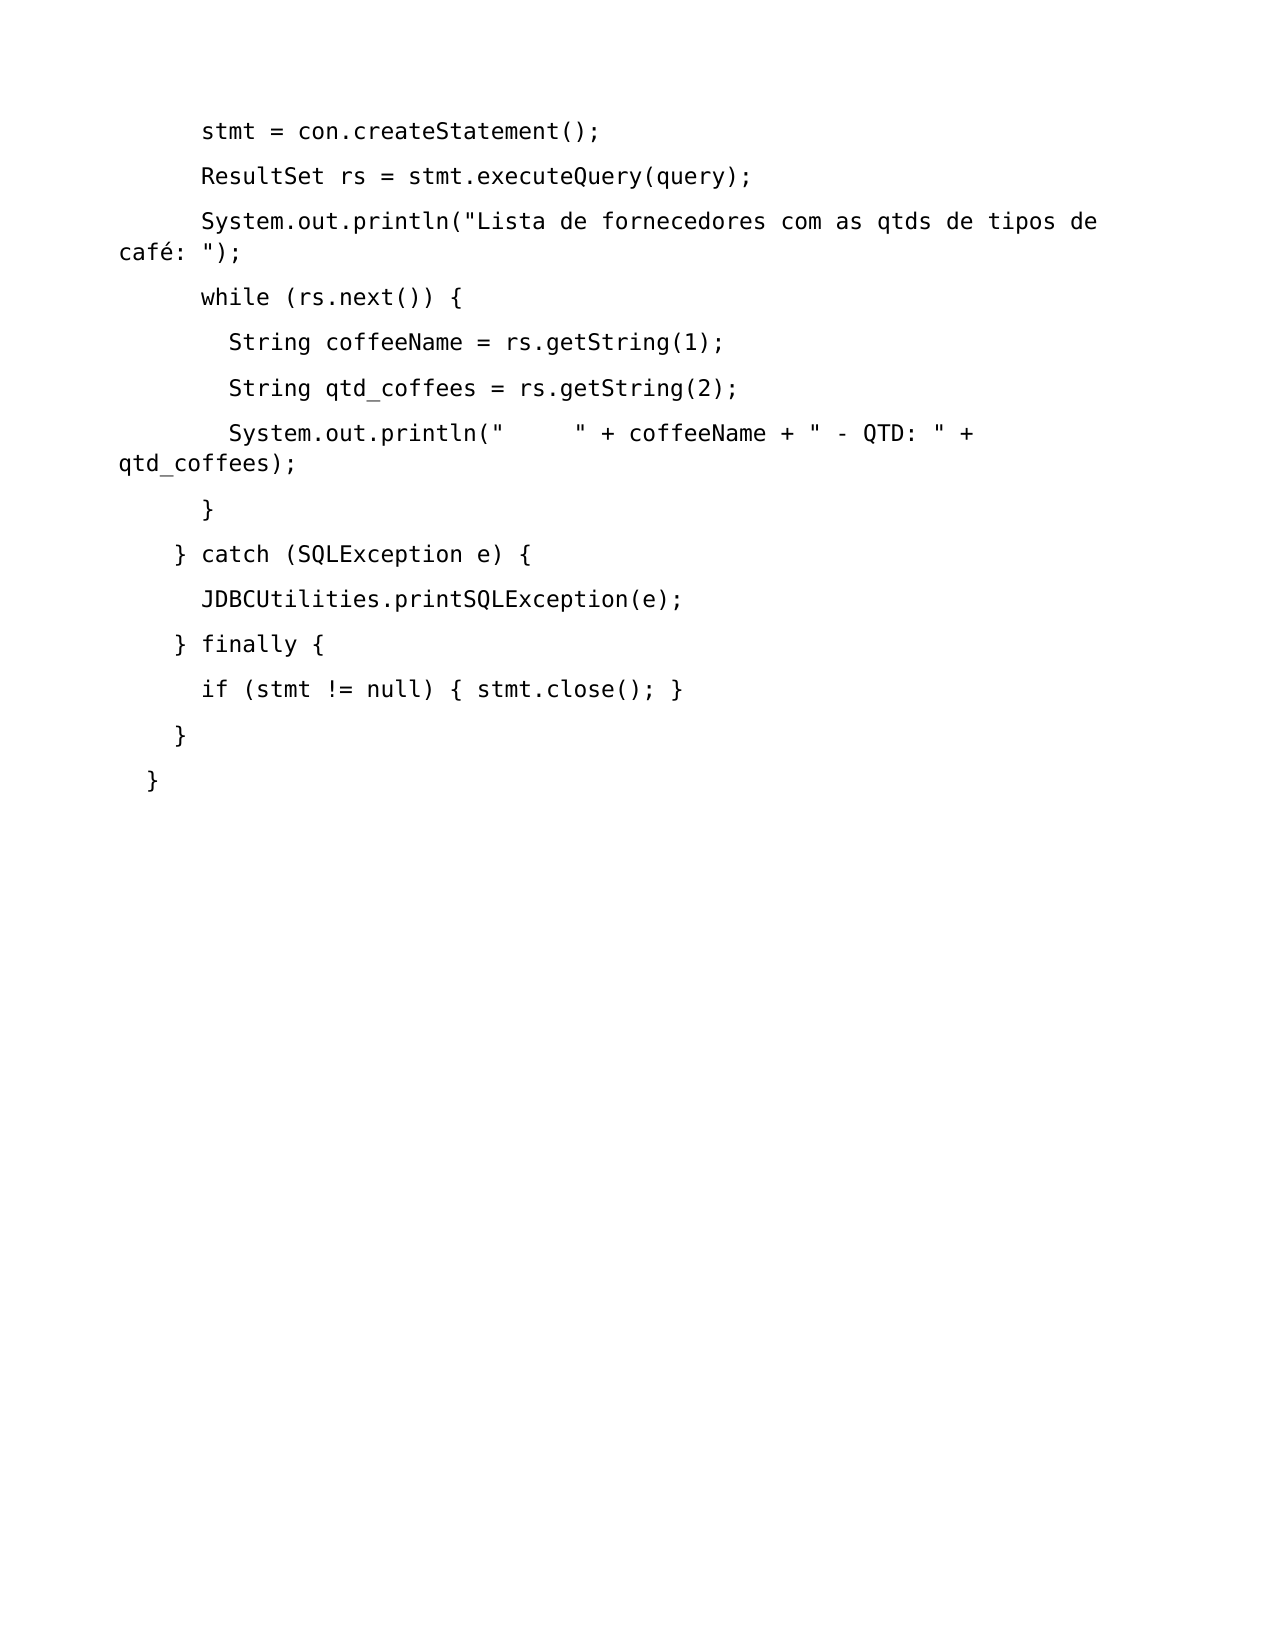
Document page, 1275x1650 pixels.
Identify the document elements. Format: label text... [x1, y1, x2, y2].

text ResultSet rs = stmt.executeQuery(query); [118, 163, 1157, 190]
text String qtd_coffees = rs.getString(2); [118, 375, 1157, 401]
text System.out.println("Lista de fornecedores com as qtds de tipos de café: "); [118, 208, 1157, 266]
text if (stmt != null) { stmt.close(); } [118, 677, 1157, 703]
text } catch (SQLException e) { [118, 541, 1157, 568]
text while (rs.next()) { [118, 284, 1157, 311]
text } [118, 496, 1157, 522]
text stmt = con.createStatement(); [118, 118, 1157, 145]
text } finally { [118, 631, 1157, 658]
text } [118, 767, 1157, 794]
text System.out.println(" " + coffeeName + " - QTD: " + qtd_coffees); [118, 420, 1157, 477]
text String coffeeName = rs.getString(1); [118, 329, 1157, 356]
text JDBCUtilities.printSQLException(e); [118, 586, 1157, 613]
text } [118, 722, 1157, 748]
